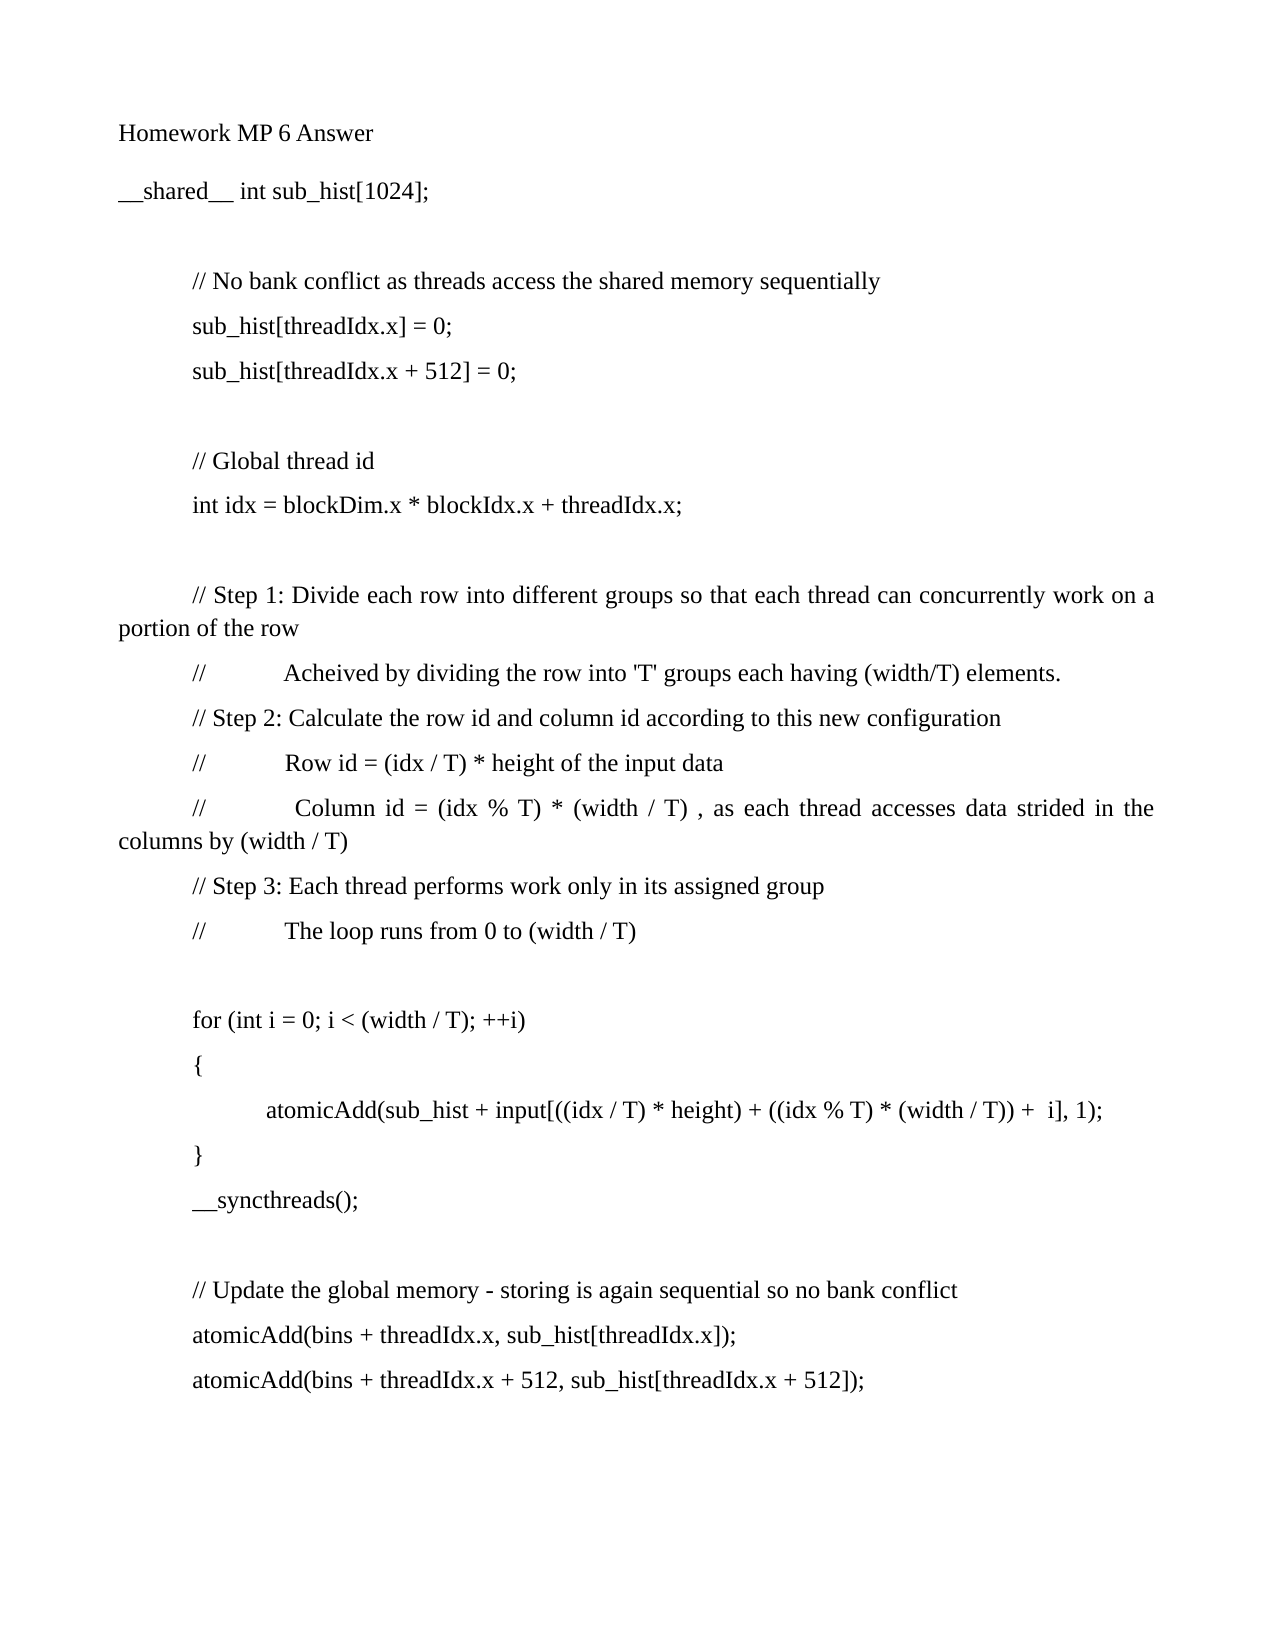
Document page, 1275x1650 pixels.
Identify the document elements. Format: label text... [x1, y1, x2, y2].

text // Row id = (idx / T) * height of the input data [118, 748, 1157, 777]
text // Step 2: Calculate the row id and column id according to this new configuration [118, 703, 1157, 732]
text atomicAdd(sub_hist + input[((idx / T) * height) + ((idx % T) * (width / T)) + i], 1); [118, 1095, 1157, 1124]
text __shared__ int sub_hist[1024]; [118, 176, 1157, 205]
text for (int i = 0; i < (width / T); ++i) [118, 1006, 1157, 1034]
text // Step 3: Each thread performs work only in its assigned group [118, 871, 1157, 900]
text __syncthreads(); [118, 1185, 1157, 1214]
text } [118, 1140, 1157, 1169]
text // Acheived by dividing the row into 'T' groups each having (width/T) elements. [118, 658, 1157, 687]
text // Global thread id [118, 446, 1157, 474]
text // Column id = (idx % T) * (width / T) , as each thread accesses data strided in the columns by (width / T) [118, 793, 1157, 855]
text atomicAdd(bins + threadIdx.x + 512, sub_hist[threadIdx.x + 512]); [118, 1365, 1157, 1393]
text int idx = blockDim.x * blockIdx.x + threadIdx.x; [118, 491, 1157, 519]
text sub_hist[threadIdx.x + 512] = 0; [118, 356, 1157, 385]
text atomicAdd(bins + threadIdx.x, sub_hist[threadIdx.x]); [118, 1320, 1157, 1349]
text // The loop runs from 0 to (width / T) [118, 916, 1157, 944]
text // No bank conflict as threads access the shared memory sequentially [118, 266, 1157, 295]
text // Step 1: Divide each row into different groups so that each thread can concurrently work on a portion of the row [118, 580, 1157, 642]
text // Update the global memory - storing is again sequential so no bank conflict [118, 1275, 1157, 1304]
text sub_hist[threadIdx.x] = 0; [118, 311, 1157, 340]
text { [118, 1051, 1157, 1079]
